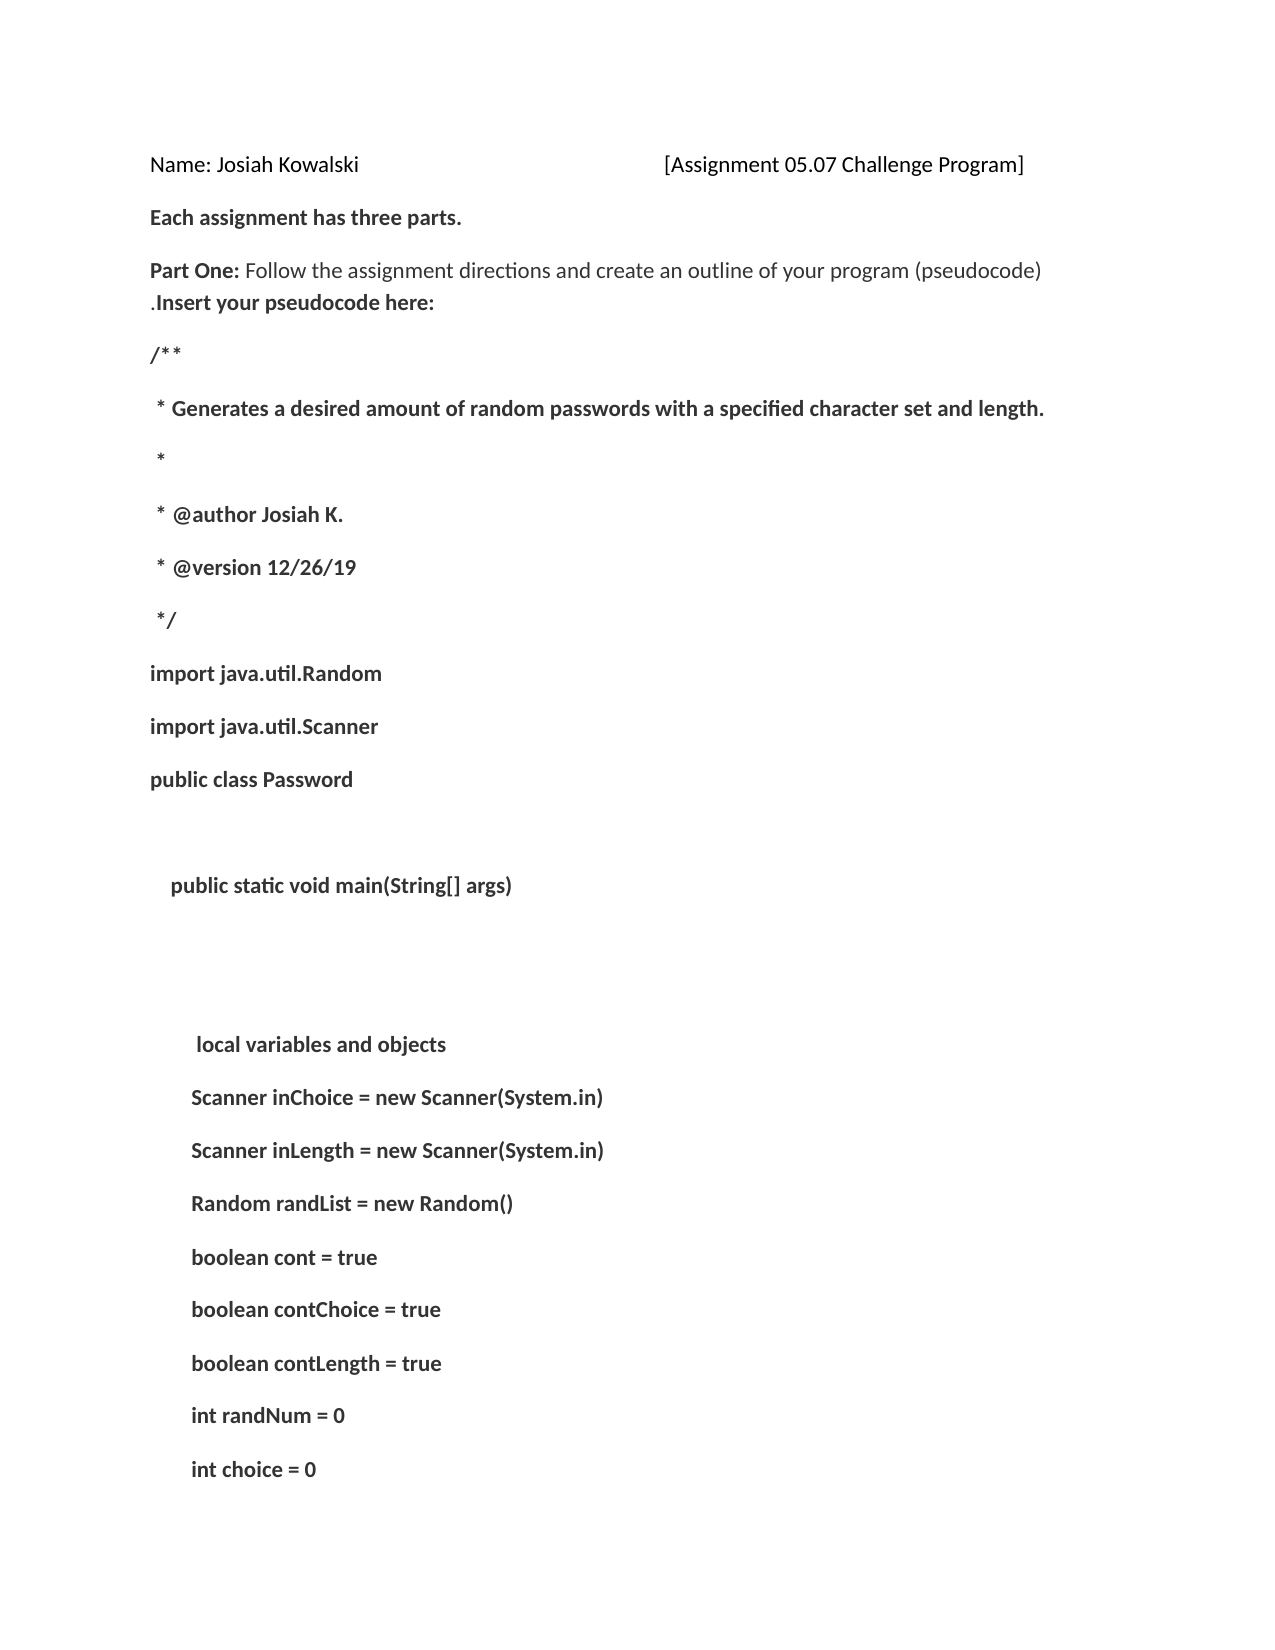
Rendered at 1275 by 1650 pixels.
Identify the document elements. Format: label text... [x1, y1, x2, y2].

text boolean contLength = true [150, 1349, 1125, 1377]
text import java.util.Random [150, 659, 1125, 687]
text public static void main(String[] args) [150, 871, 1125, 899]
text Name: Josiah Kowalski [Assignment 05.07 Challenge Program] [150, 150, 1125, 178]
text public class Password [150, 765, 1125, 793]
text int choice = 0 [150, 1455, 1125, 1483]
text Random randList = new Random() [150, 1189, 1125, 1218]
text boolean contChoice = true [150, 1296, 1125, 1324]
text local variables and objects [150, 1031, 1125, 1058]
text /** [150, 341, 1125, 369]
text */ [150, 606, 1125, 634]
text Scanner inChoice = new Scanner(System.in) [150, 1083, 1125, 1112]
text Part One: Follow the assignment directions and create an outline of your program (pseudocode) [150, 256, 1125, 284]
text * @version 12/26/19 [150, 553, 1125, 581]
text int randNum = 0 [150, 1402, 1125, 1430]
text import java.util.Scanner [150, 712, 1125, 740]
text boolean cont = true [150, 1243, 1125, 1271]
text Each assignment has three parts. [150, 203, 1125, 231]
text * @author Josiah K. [150, 500, 1125, 528]
text * [150, 447, 1125, 475]
text Scanner inLength = new Scanner(System.in) [150, 1137, 1125, 1164]
text * Generates a desired amount of random passwords with a specified character set and length. [150, 394, 1125, 422]
text .Insert your pseudocode here: [150, 288, 1125, 316]
